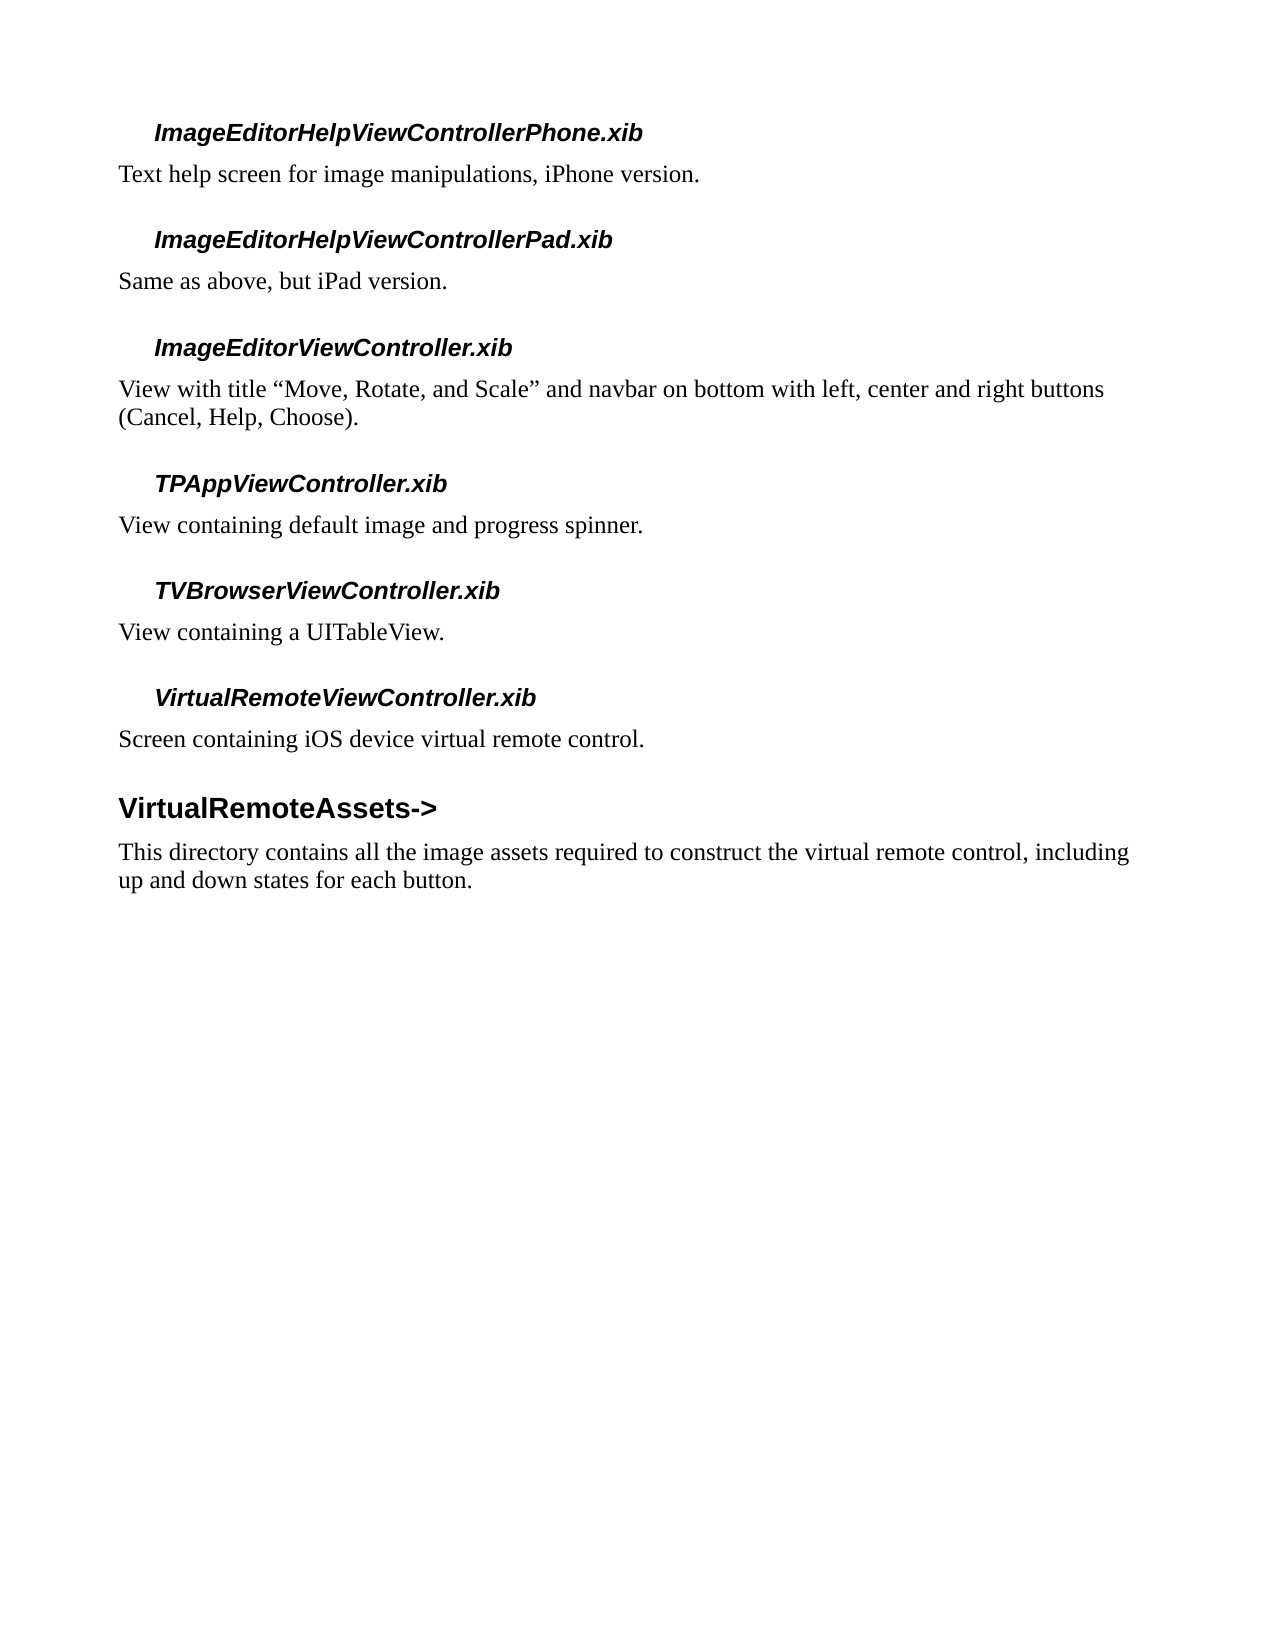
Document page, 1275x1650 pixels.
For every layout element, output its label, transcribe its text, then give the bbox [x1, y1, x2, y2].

subtitle ImageEditorHelpViewControllerPad.xib [118, 225, 1157, 254]
text Same as above, but iPad version. [118, 266, 1157, 295]
text Screen containing iOS device virtual remote control. [118, 724, 1157, 753]
text View with title “Move, Rotate, and Scale” and navbar on bottom with left, center and right buttons (Cancel, Help, Choose). [118, 374, 1157, 431]
text View containing default image and progress spinner. [118, 510, 1157, 538]
text This directory contains all the image assets required to construct the virtual remote control, including up and down states for each button. [118, 837, 1157, 894]
subtitle ImageEditorHelpViewControllerPhone.xib [118, 118, 1157, 147]
subtitle VirtualRemoteViewController.xib [118, 683, 1157, 712]
text View containing a UITableView. [118, 617, 1157, 646]
subtitle ImageEditorViewController.xib [118, 333, 1157, 361]
subtitle TPAppViewController.xib [118, 469, 1157, 497]
subtitle TVBrowserViewController.xib [118, 576, 1157, 604]
text Text help screen for image manipulations, iPhone version. [118, 159, 1157, 188]
subtitle VirtualRemoteAssets-> [118, 791, 1157, 824]
